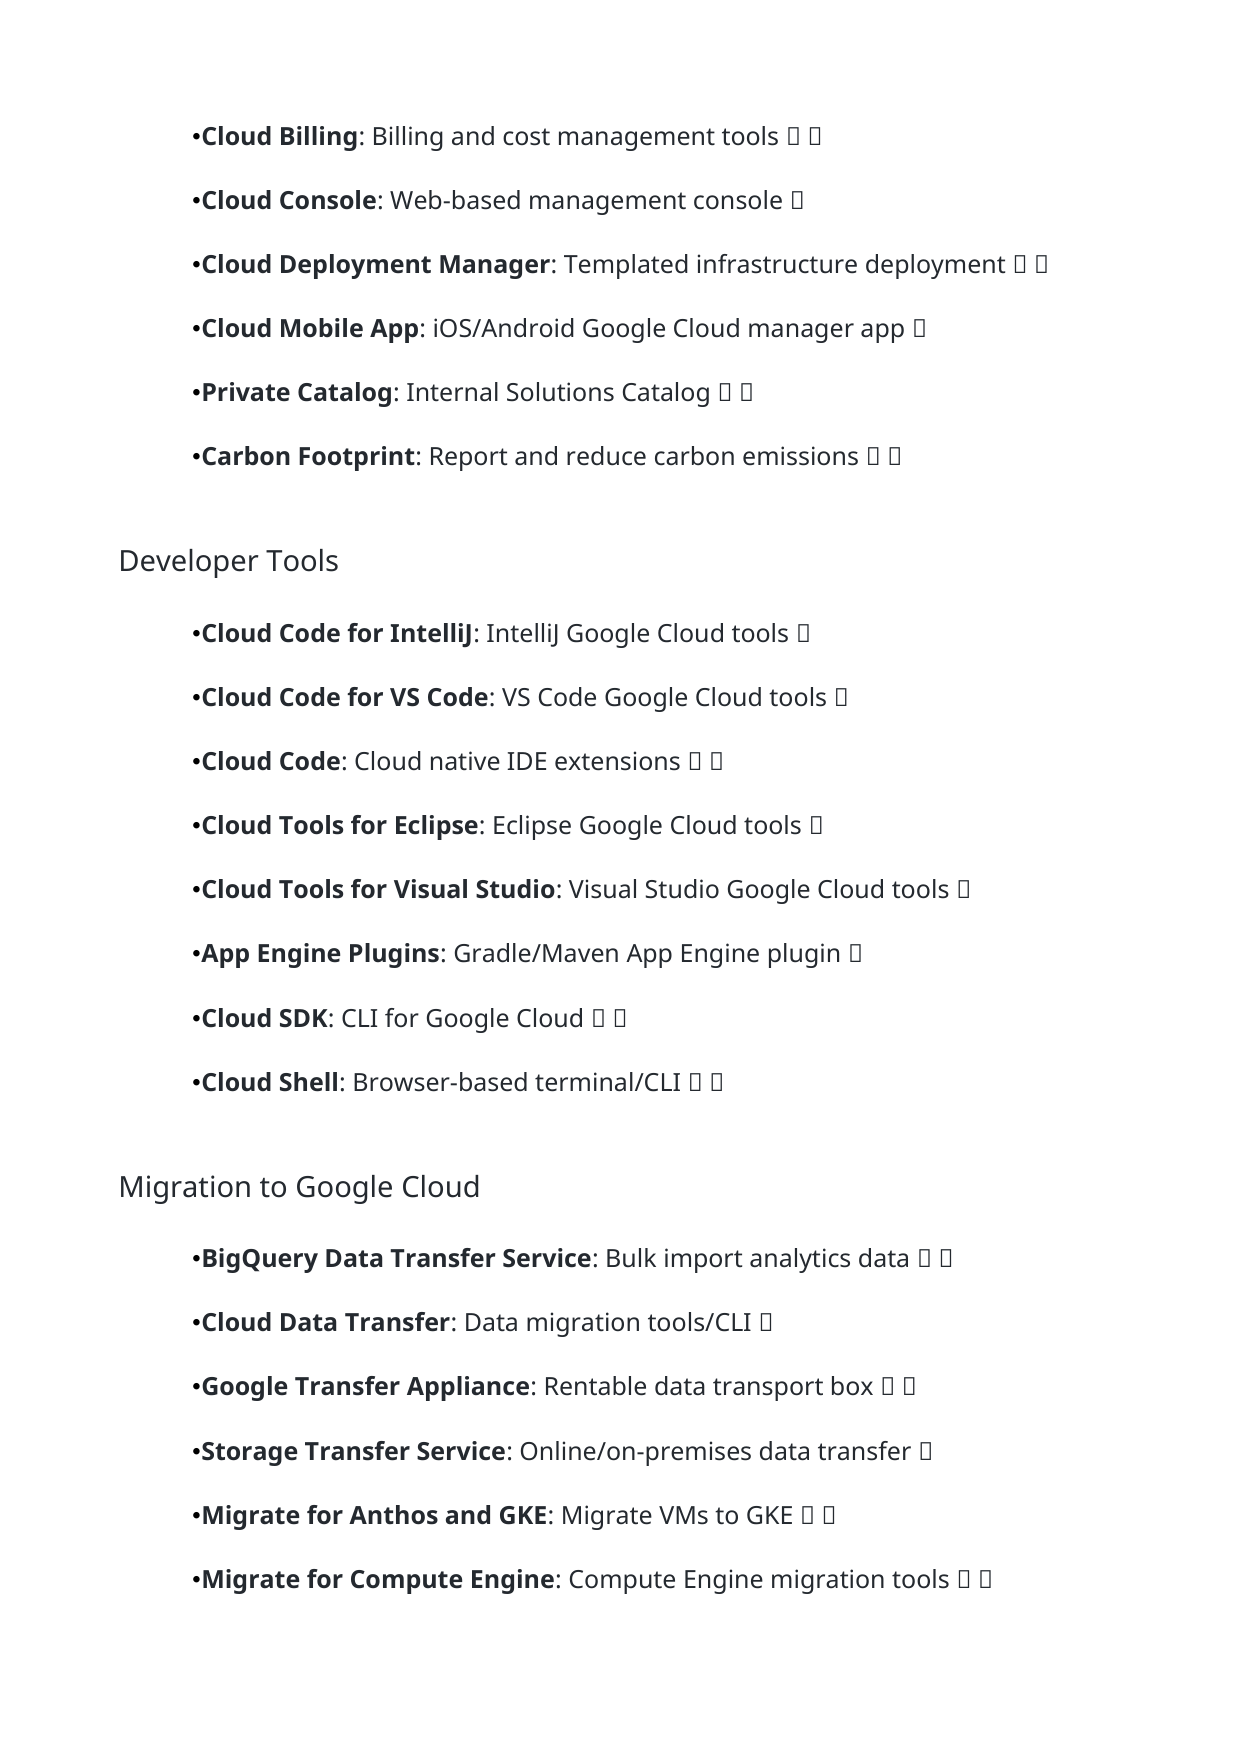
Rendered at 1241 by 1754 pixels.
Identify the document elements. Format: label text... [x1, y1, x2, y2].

list Cloud Console: Web-based management console 🔗 [118, 182, 1122, 216]
list Cloud SDK: CLI for Google Cloud 🔗 📄 [118, 1000, 1122, 1034]
list Cloud Mobile App: iOS/Android Google Cloud manager app 🔗 [118, 311, 1122, 345]
list Storage Transfer Service: Online/on-premises data transfer 📄 [118, 1433, 1122, 1467]
list Cloud Shell: Browser-based terminal/CLI 🔗 📄 [118, 1064, 1122, 1098]
list Migrate for Compute Engine: Compute Engine migration tools 🔗 📄 [118, 1561, 1122, 1596]
list BigQuery Data Transfer Service: Bulk import analytics data 🔗 📄 [118, 1241, 1122, 1275]
list Google Transfer Appliance: Rentable data transport box 🔗 📄 [118, 1369, 1122, 1403]
list Cloud Tools for Eclipse: Eclipse Google Cloud tools 🔗 [118, 808, 1122, 842]
list Cloud Billing: Billing and cost management tools 🔗 📄 [118, 118, 1122, 152]
subtitle Developer Tools [118, 541, 1122, 580]
list Cloud Code for VS Code: VS Code Google Cloud tools 🔗 [118, 679, 1122, 713]
list Carbon Footprint: Report and reduce carbon emissions 🔗 📄 [118, 439, 1122, 473]
list Private Catalog: Internal Solutions Catalog 🔗 📄 [118, 375, 1122, 409]
list Cloud Tools for Visual Studio: Visual Studio Google Cloud tools 🔗 [118, 872, 1122, 906]
list App Engine Plugins: Gradle/Maven App Engine plugin 🔗 [118, 936, 1122, 970]
list Migrate for Anthos and GKE: Migrate VMs to GKE 🔗 📄 [118, 1497, 1122, 1531]
list Cloud Code for IntelliJ: IntelliJ Google Cloud tools 🔗 [118, 615, 1122, 649]
list Cloud Data Transfer: Data migration tools/CLI 🔗 [118, 1305, 1122, 1339]
list Cloud Code: Cloud native IDE extensions 🔗 📄 [118, 743, 1122, 778]
subtitle Migration to Google Cloud [118, 1166, 1122, 1206]
list Cloud Deployment Manager: Templated infrastructure deployment 🔗 📄 [118, 246, 1122, 281]
